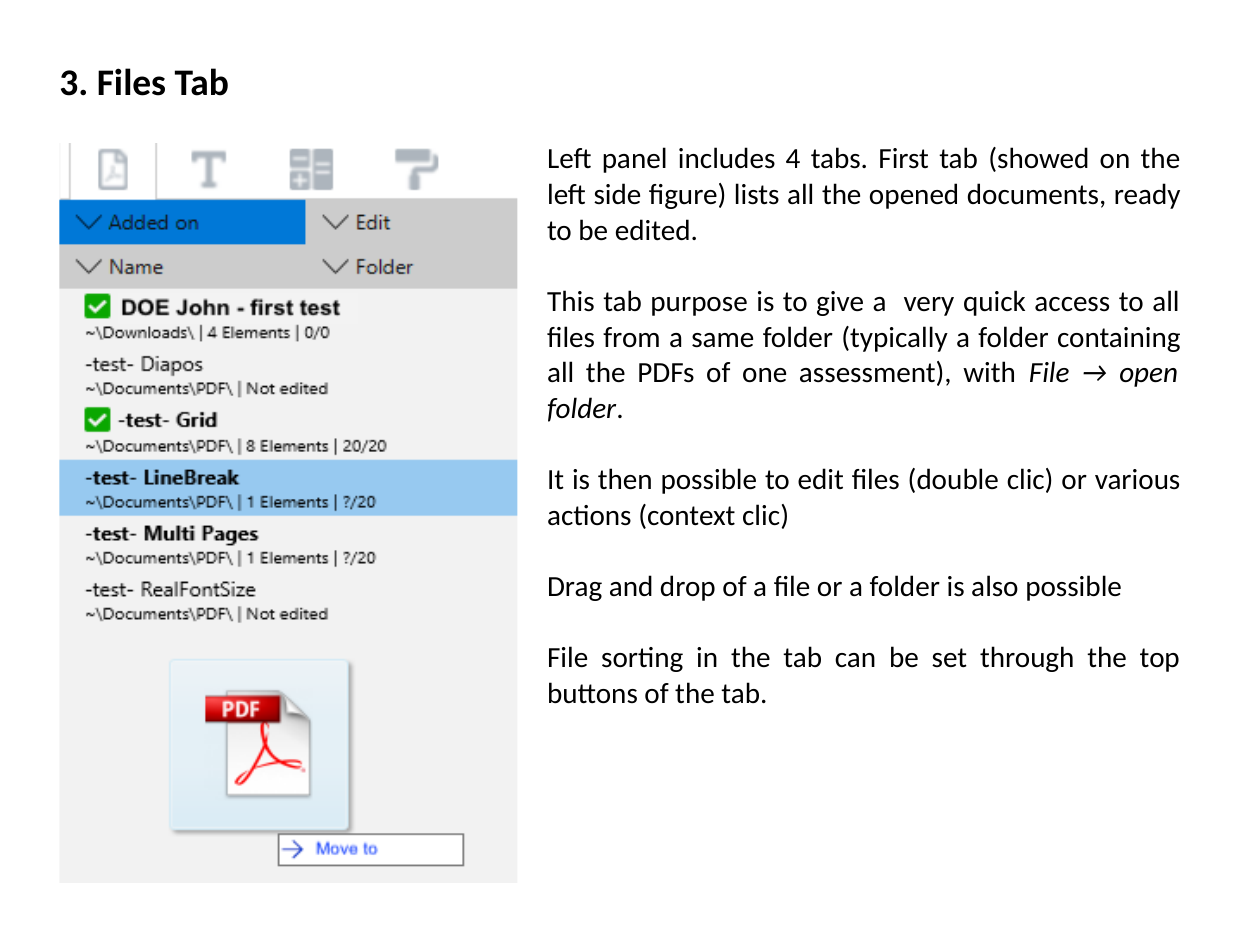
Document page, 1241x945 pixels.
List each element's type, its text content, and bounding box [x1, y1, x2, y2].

text Left panel includes 4 tabs. First tab (showed on the left side figure) lists all the opened documents, ready to be edited. [71, 141, 1181, 247]
text 3. Files Tab [59, 59, 1181, 105]
text Drag and drop of a file or a folder is also possible [518, 568, 1181, 604]
picture [59, 143, 518, 883]
text This tab purpose is to give a very quick access to all files from a same folder (typically a folder containing all the PDFs of one assessment), with File → open folder. [518, 283, 1181, 426]
text It is then possible to edit files (double clic) or various actions (context clic) [518, 461, 1181, 532]
text File sorting in the tab can be set through the top buttons of the tab. [518, 639, 1181, 711]
